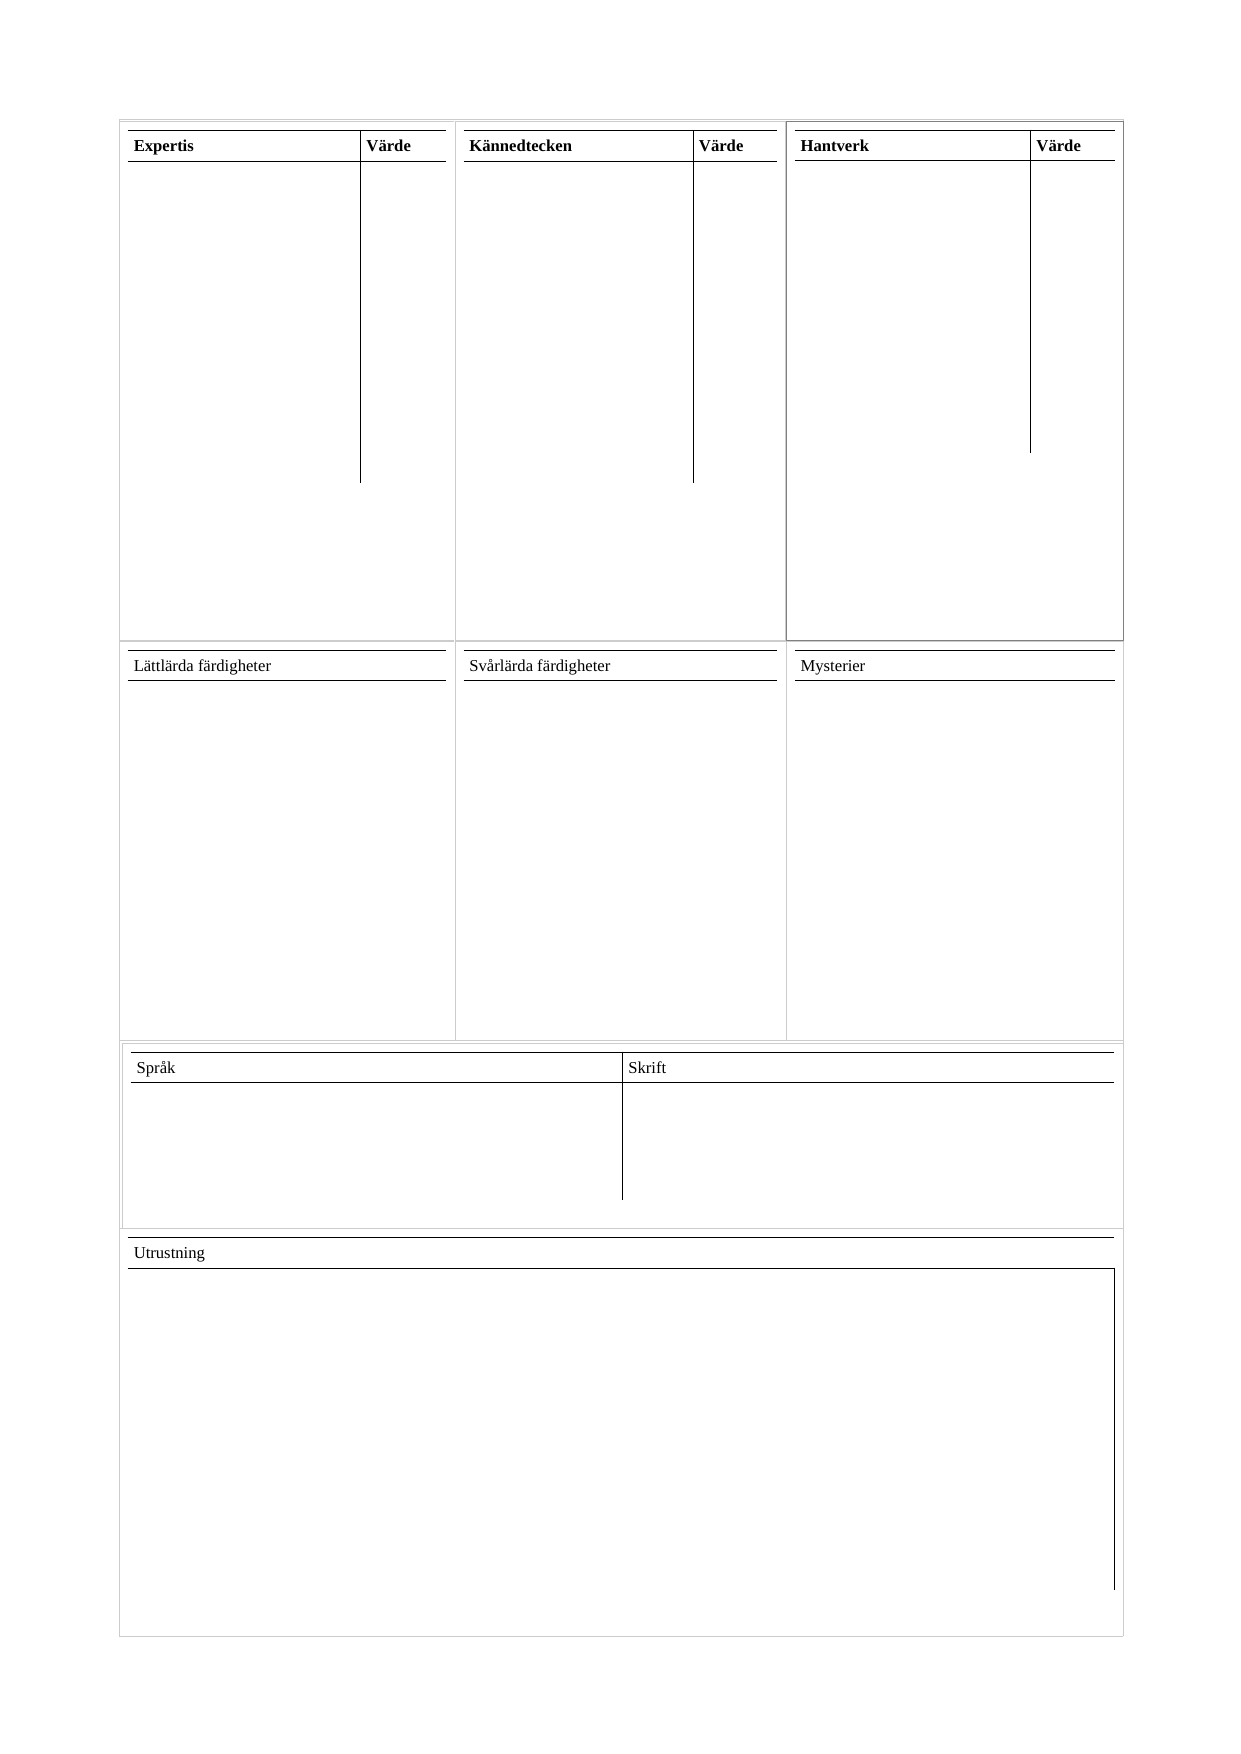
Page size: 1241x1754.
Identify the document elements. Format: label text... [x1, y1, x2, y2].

table_cell [694, 453, 777, 483]
table_cell [464, 681, 777, 709]
table_cell [287, 886, 446, 915]
table_cell [1031, 278, 1114, 307]
table_cell [694, 336, 777, 366]
table_cell [131, 1170, 622, 1199]
table_cell [128, 886, 287, 915]
table_cell [1031, 307, 1114, 336]
table_cell [464, 973, 777, 1002]
table_cell [128, 162, 360, 190]
table_cell [464, 827, 777, 856]
table_cell [128, 366, 360, 395]
table_cell [361, 395, 446, 424]
table_cell [694, 366, 777, 395]
table_cell [623, 1170, 1114, 1199]
table_cell [694, 162, 777, 190]
table_header Expertis [128, 131, 360, 161]
table_cell [287, 856, 446, 886]
table_cell [623, 1083, 1114, 1112]
table_cell [694, 190, 777, 219]
table_header Värde [1031, 131, 1114, 160]
table_cell [361, 424, 446, 453]
table_cell [131, 1083, 622, 1112]
table_cell [795, 885, 1114, 914]
table_cell [128, 336, 360, 366]
table_cell [464, 278, 693, 307]
table_cell [464, 219, 693, 248]
table_cell [287, 769, 446, 798]
table_cell [128, 1531, 1114, 1561]
table_cell [128, 249, 360, 278]
table_cell [128, 739, 287, 768]
table_cell [361, 307, 446, 336]
table_cell [287, 827, 446, 856]
table_cell [361, 162, 446, 190]
table_cell [1031, 424, 1114, 453]
table_cell [128, 1473, 1114, 1502]
table_cell [128, 395, 360, 424]
table_cell [464, 710, 777, 739]
table_cell [128, 1356, 1114, 1385]
table_cell [464, 395, 693, 424]
table_cell [361, 366, 446, 395]
table_cell [694, 249, 777, 278]
table_cell [795, 219, 1030, 248]
table_cell [795, 190, 1030, 219]
table_cell [795, 307, 1030, 336]
table_cell [361, 278, 446, 307]
table_cell [361, 190, 446, 219]
table_cell [128, 219, 360, 248]
table_cell [287, 915, 446, 944]
table_cell [287, 739, 446, 768]
table_cell [623, 1112, 1114, 1141]
table_cell [795, 768, 1114, 797]
table_cell [287, 710, 446, 739]
table_cell [128, 769, 287, 798]
table_cell [287, 944, 446, 973]
table_cell [795, 739, 1114, 768]
table_cell [1031, 395, 1114, 424]
table_cell [128, 915, 287, 944]
table_cell [464, 885, 777, 914]
table_cell [131, 1112, 622, 1141]
table_cell [128, 190, 360, 219]
table_cell [464, 190, 693, 219]
table_cell [795, 681, 1114, 709]
table_cell [464, 739, 777, 768]
table_cell [464, 944, 777, 973]
table_header [287, 651, 446, 680]
table_cell [464, 249, 693, 278]
table_cell [795, 336, 1030, 365]
table_cell [128, 1385, 1114, 1414]
table_cell [694, 395, 777, 424]
table_header Svårlärda färdigheter [464, 651, 777, 680]
table_cell [1031, 365, 1114, 394]
table_cell [795, 278, 1030, 307]
table_header Utrustning [128, 1238, 1114, 1267]
table_cell [361, 219, 446, 248]
table_cell [287, 798, 446, 827]
table_cell [128, 307, 360, 336]
table_cell [795, 395, 1030, 424]
table_cell [795, 248, 1030, 277]
table_cell [361, 336, 446, 366]
table_cell [464, 424, 693, 453]
table_cell [1031, 219, 1114, 248]
table_cell [128, 973, 287, 1003]
table_cell [128, 1326, 1114, 1356]
table_header Mysterier [795, 651, 1114, 680]
table_cell [464, 798, 777, 827]
table_cell [795, 365, 1030, 394]
table_cell [795, 944, 1114, 973]
table_cell [464, 768, 777, 797]
table_header Kännedtecken [464, 131, 693, 161]
table_header Hantverk [795, 131, 1030, 160]
table_cell [464, 366, 693, 395]
table_cell [128, 1561, 1114, 1590]
table_cell [694, 307, 777, 336]
table_cell [795, 798, 1114, 827]
table_cell [128, 944, 287, 973]
table_cell [361, 453, 446, 483]
table_cell [128, 1444, 1114, 1473]
table_cell [128, 1502, 1114, 1531]
table_cell [128, 278, 360, 307]
table_cell [694, 278, 777, 307]
table_header Värde [361, 131, 446, 161]
table_header Värde [694, 131, 777, 161]
table_cell [795, 856, 1114, 885]
table_cell [128, 1269, 1114, 1297]
table_cell [464, 915, 777, 944]
table_cell [287, 973, 446, 1003]
table_cell [1031, 190, 1114, 219]
table_cell [128, 856, 287, 886]
table_cell [795, 915, 1114, 944]
table_cell [287, 681, 446, 709]
table_cell [795, 710, 1114, 739]
table_cell [131, 1141, 622, 1170]
table_cell [128, 1297, 1114, 1326]
table_cell [795, 827, 1114, 856]
table_cell [694, 219, 777, 248]
table_cell [623, 1141, 1114, 1170]
table_cell [128, 798, 287, 827]
table_header Lättlärda färdigheter [128, 651, 287, 680]
table_cell [694, 424, 777, 453]
table_header Skrift [623, 1053, 1114, 1082]
table_cell [1031, 336, 1114, 365]
table_cell [464, 453, 693, 483]
table_cell [128, 681, 287, 709]
table_cell [361, 249, 446, 278]
table_cell [464, 856, 777, 885]
table_cell [128, 710, 287, 739]
table_header Språk [131, 1053, 622, 1082]
table_cell [1031, 161, 1114, 189]
table_cell [795, 161, 1030, 189]
table_cell [128, 424, 360, 453]
table_cell [464, 336, 693, 366]
table_cell [128, 1414, 1114, 1443]
table_cell [1031, 248, 1114, 277]
table_cell [128, 827, 287, 856]
table_cell [795, 973, 1114, 1002]
table_cell [464, 307, 693, 336]
table_cell [464, 162, 693, 190]
table_cell [795, 424, 1030, 453]
table_cell [128, 453, 360, 483]
